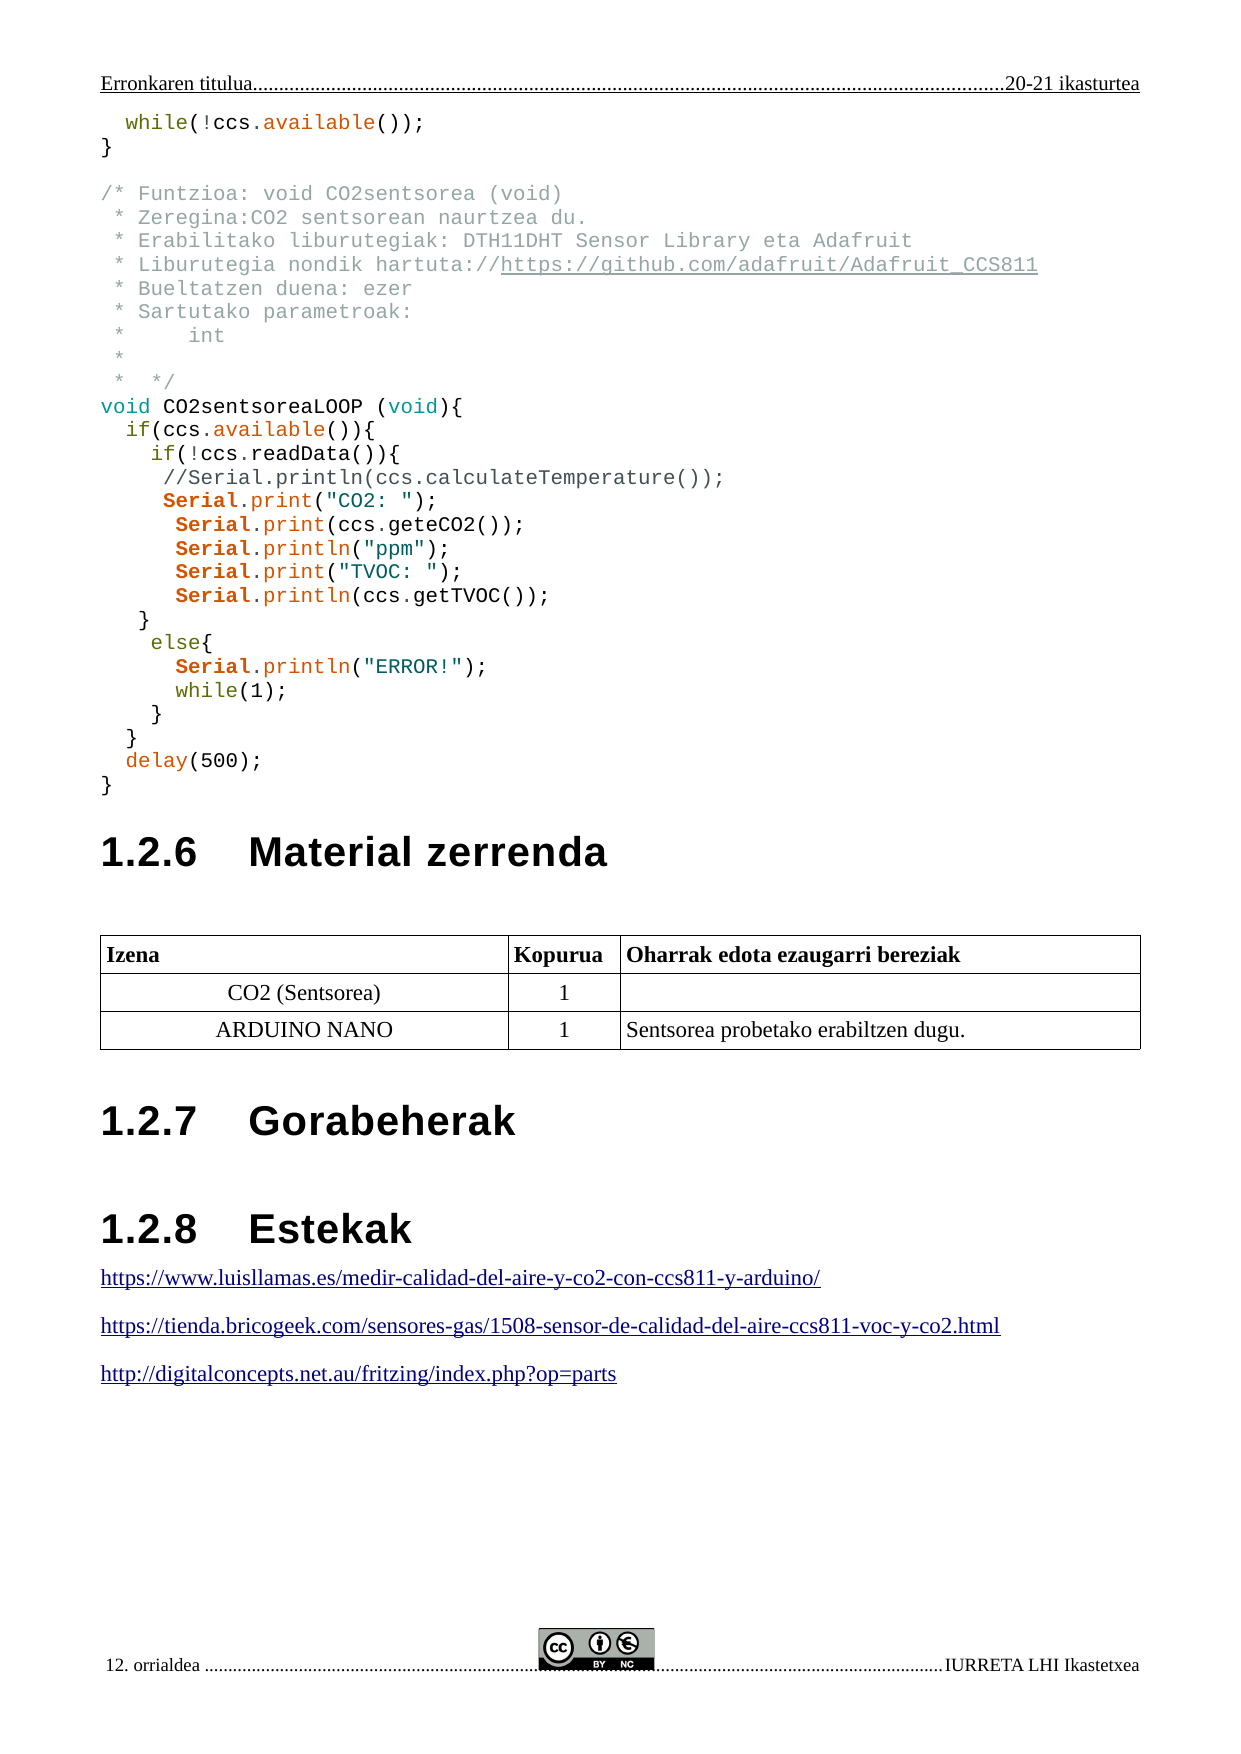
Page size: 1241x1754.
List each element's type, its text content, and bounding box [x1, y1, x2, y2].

text } [100, 774, 1140, 798]
table_cell CO2 (Sentsorea) [101, 974, 508, 1011]
text * Zeregina:CO2 sentsorean naurtzea du. [100, 207, 1140, 230]
text } [100, 703, 1140, 727]
table_cell 1 [509, 974, 620, 1011]
text void CO2sentsoreaLOOP (void){ [100, 396, 1140, 419]
text * */ [100, 372, 1140, 396]
text * int [100, 325, 1140, 348]
text else{ [100, 632, 1140, 656]
text * Bueltatzen duena: ezer [100, 278, 1140, 301]
text https://tienda.bricogeek.com/sensores-gas/1508-sensor-de-calidad-del-aire-ccs811-voc-y-co2.html [100, 1312, 1140, 1338]
text if(ccs.available()){ [100, 419, 1140, 443]
text delay(500); [100, 751, 1140, 774]
table_cell 1 [509, 1012, 620, 1049]
text Serial.print("TVOC: "); [100, 561, 1140, 585]
table_header Oharrak edota ezaugarri bereziak [621, 936, 1140, 973]
text * Sartutako parametroak: [100, 301, 1140, 325]
text while(!ccs.available()); [100, 112, 1140, 136]
table_cell ARDUINO NANO [101, 1012, 508, 1049]
text Serial.println("ERROR!"); [100, 656, 1140, 679]
table_header Izena [101, 936, 508, 973]
text //Serial.println(ccs.calculateTemperature()); [100, 467, 1140, 490]
subtitle Estekak [100, 1204, 1140, 1252]
text http://digitalconcepts.net.au/fritzing/index.php?op=parts [100, 1360, 1140, 1386]
table_cell [621, 974, 1140, 1011]
text /* Funtzioa: void CO2sentsorea (void) [100, 183, 1140, 207]
text * Erabilitako liburutegiak: DTH11DHT Sensor Library eta Adafruit [100, 230, 1140, 254]
text https://www.luisllamas.es/medir-calidad-del-aire-y-co2-con-ccs811-y-arduino/ [100, 1264, 1140, 1290]
text Serial.println(ccs.getTVOC()); [100, 585, 1140, 609]
table_cell Sentsorea probetako erabiltzen dugu. [621, 1012, 1140, 1049]
text Serial.println("ppm"); [100, 538, 1140, 561]
text if(!ccs.readData()){ [100, 443, 1140, 467]
text } [100, 609, 1140, 632]
text Serial.print(ccs.geteCO2()); [100, 514, 1140, 538]
text * [100, 348, 1140, 372]
subtitle Gorabeherak [100, 1097, 1140, 1144]
picture [538, 1628, 655, 1670]
text Serial.print("CO2: "); [100, 490, 1140, 514]
table_header Kopurua [509, 936, 620, 973]
text } [100, 727, 1140, 751]
text } [100, 136, 1140, 159]
text * Liburutegia nondik hartuta://https://github.com/adafruit/Adafruit_CCS811 [100, 254, 1140, 278]
text while(1); [100, 679, 1140, 703]
subtitle Material zerrenda [100, 827, 1140, 875]
